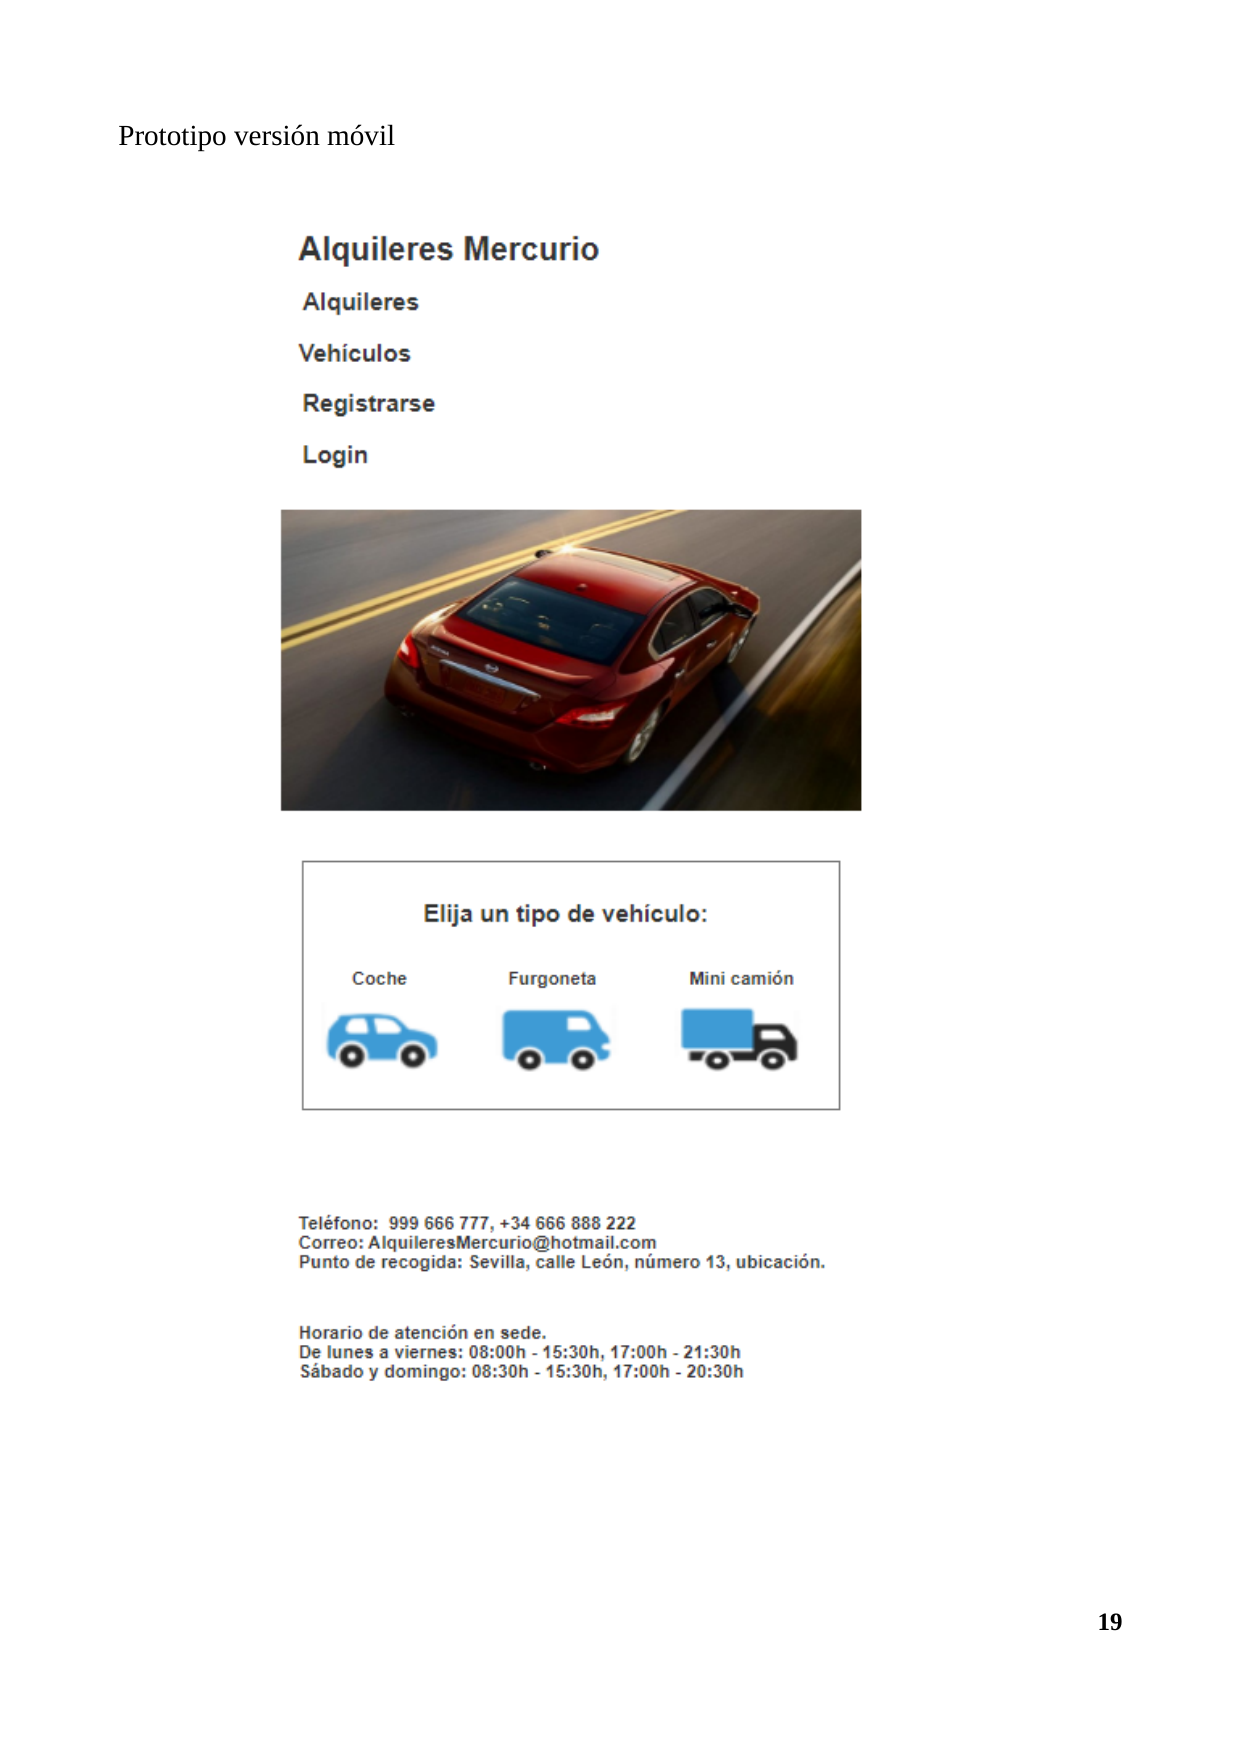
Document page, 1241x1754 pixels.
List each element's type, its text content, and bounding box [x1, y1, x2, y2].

text Prototipo versión móvil [118, 118, 1122, 152]
picture [262, 210, 881, 1410]
